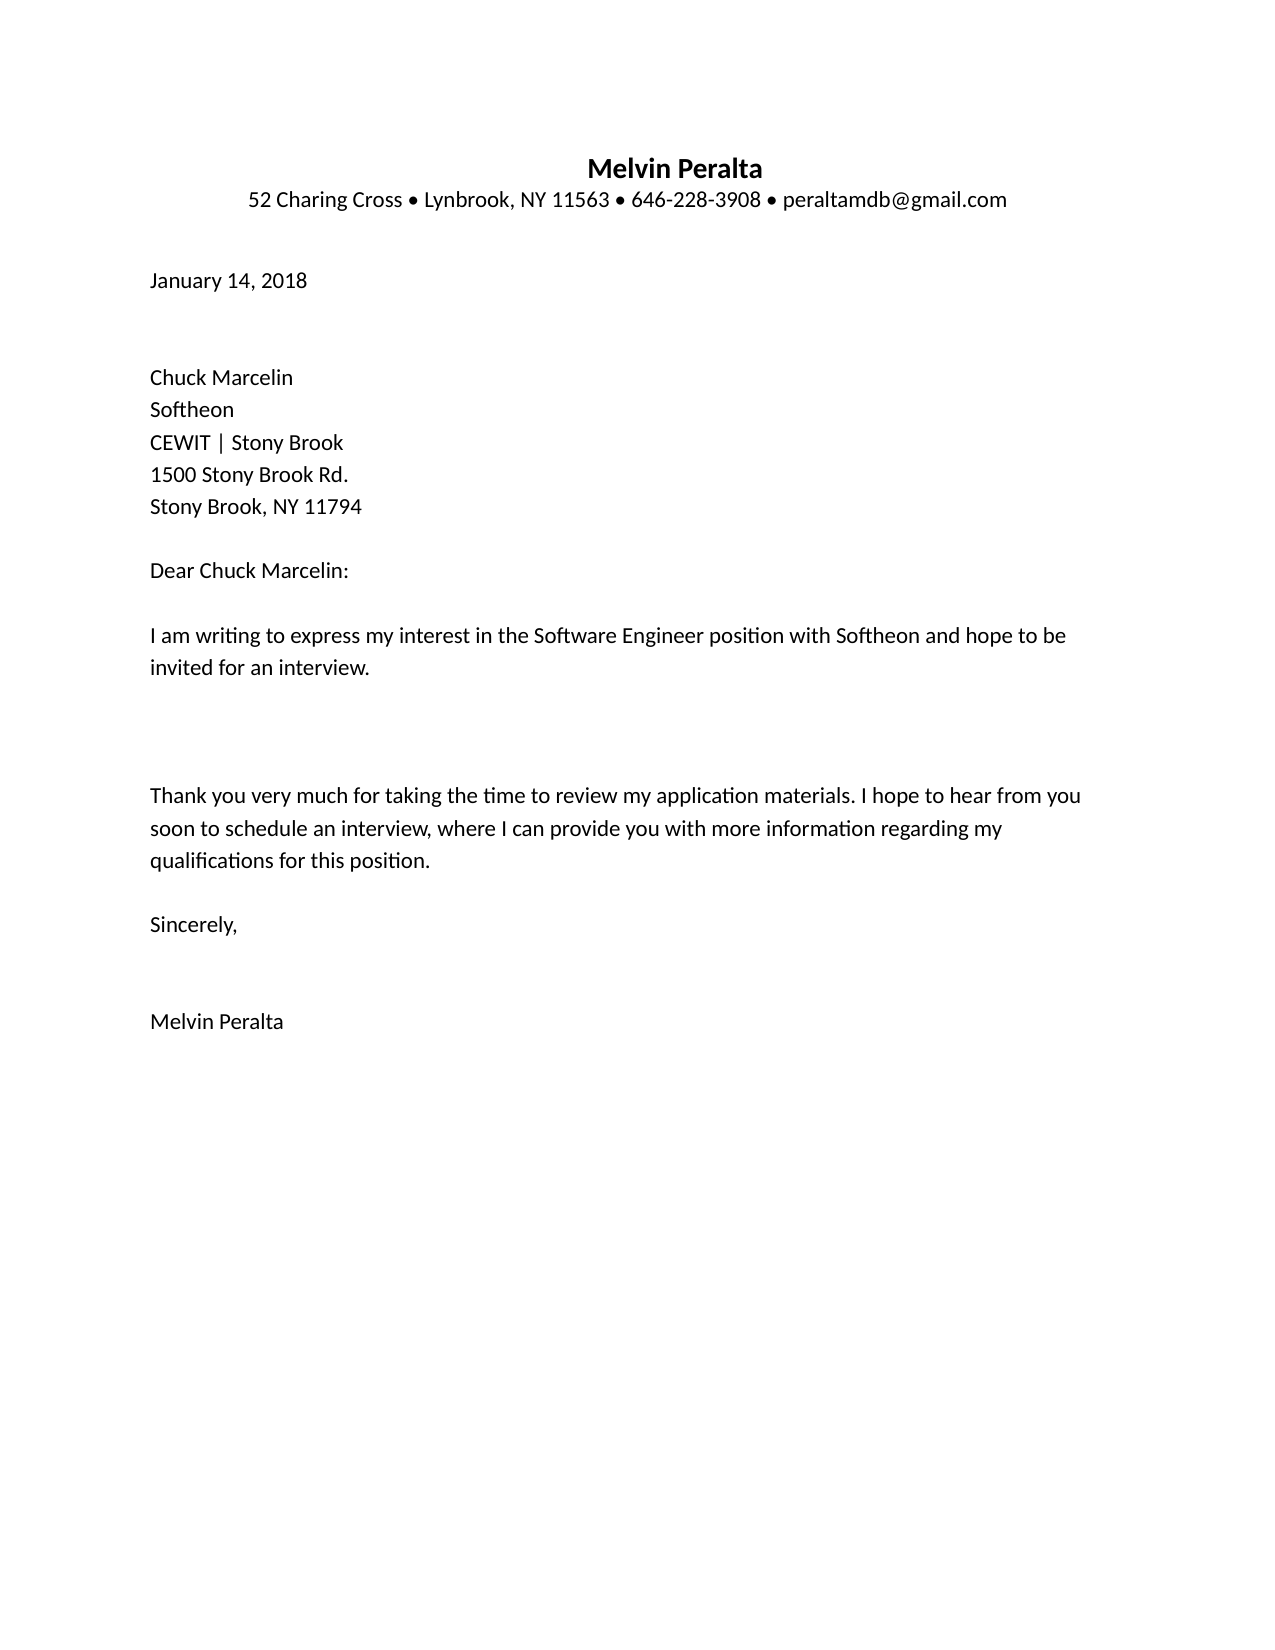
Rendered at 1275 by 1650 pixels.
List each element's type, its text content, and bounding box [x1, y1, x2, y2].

text Softheon [150, 395, 1125, 423]
text Chuck Marcelin [150, 363, 1125, 391]
text Stony Brook, NY 11794 [150, 492, 1125, 520]
text CEWIT | Stony Brook [150, 428, 1125, 456]
text Melvin Peralta [150, 150, 1125, 186]
text Dear Chuck Marcelin: [150, 556, 1125, 584]
text January 14, 2018 [150, 267, 1125, 295]
text I am writing to express my interest in the Software Engineer position with Softheon and hope to be invited for an interview. [150, 621, 1125, 681]
text 1500 Stony Brook Rd. [150, 460, 1125, 488]
text Thank you very much for taking the time to review my application materials. I hope to hear from you soon to schedule an interview, where I can provide you with more information regarding my qualifications for this position. [150, 782, 1125, 874]
text Melvin Peralta [150, 1007, 1125, 1035]
text 52 Charing Cross • Lynbrook, NY 11563 • 646-228-3908 • peraltamdb@gmail.com [122, 186, 1134, 214]
text Sincerely, [150, 910, 1125, 938]
